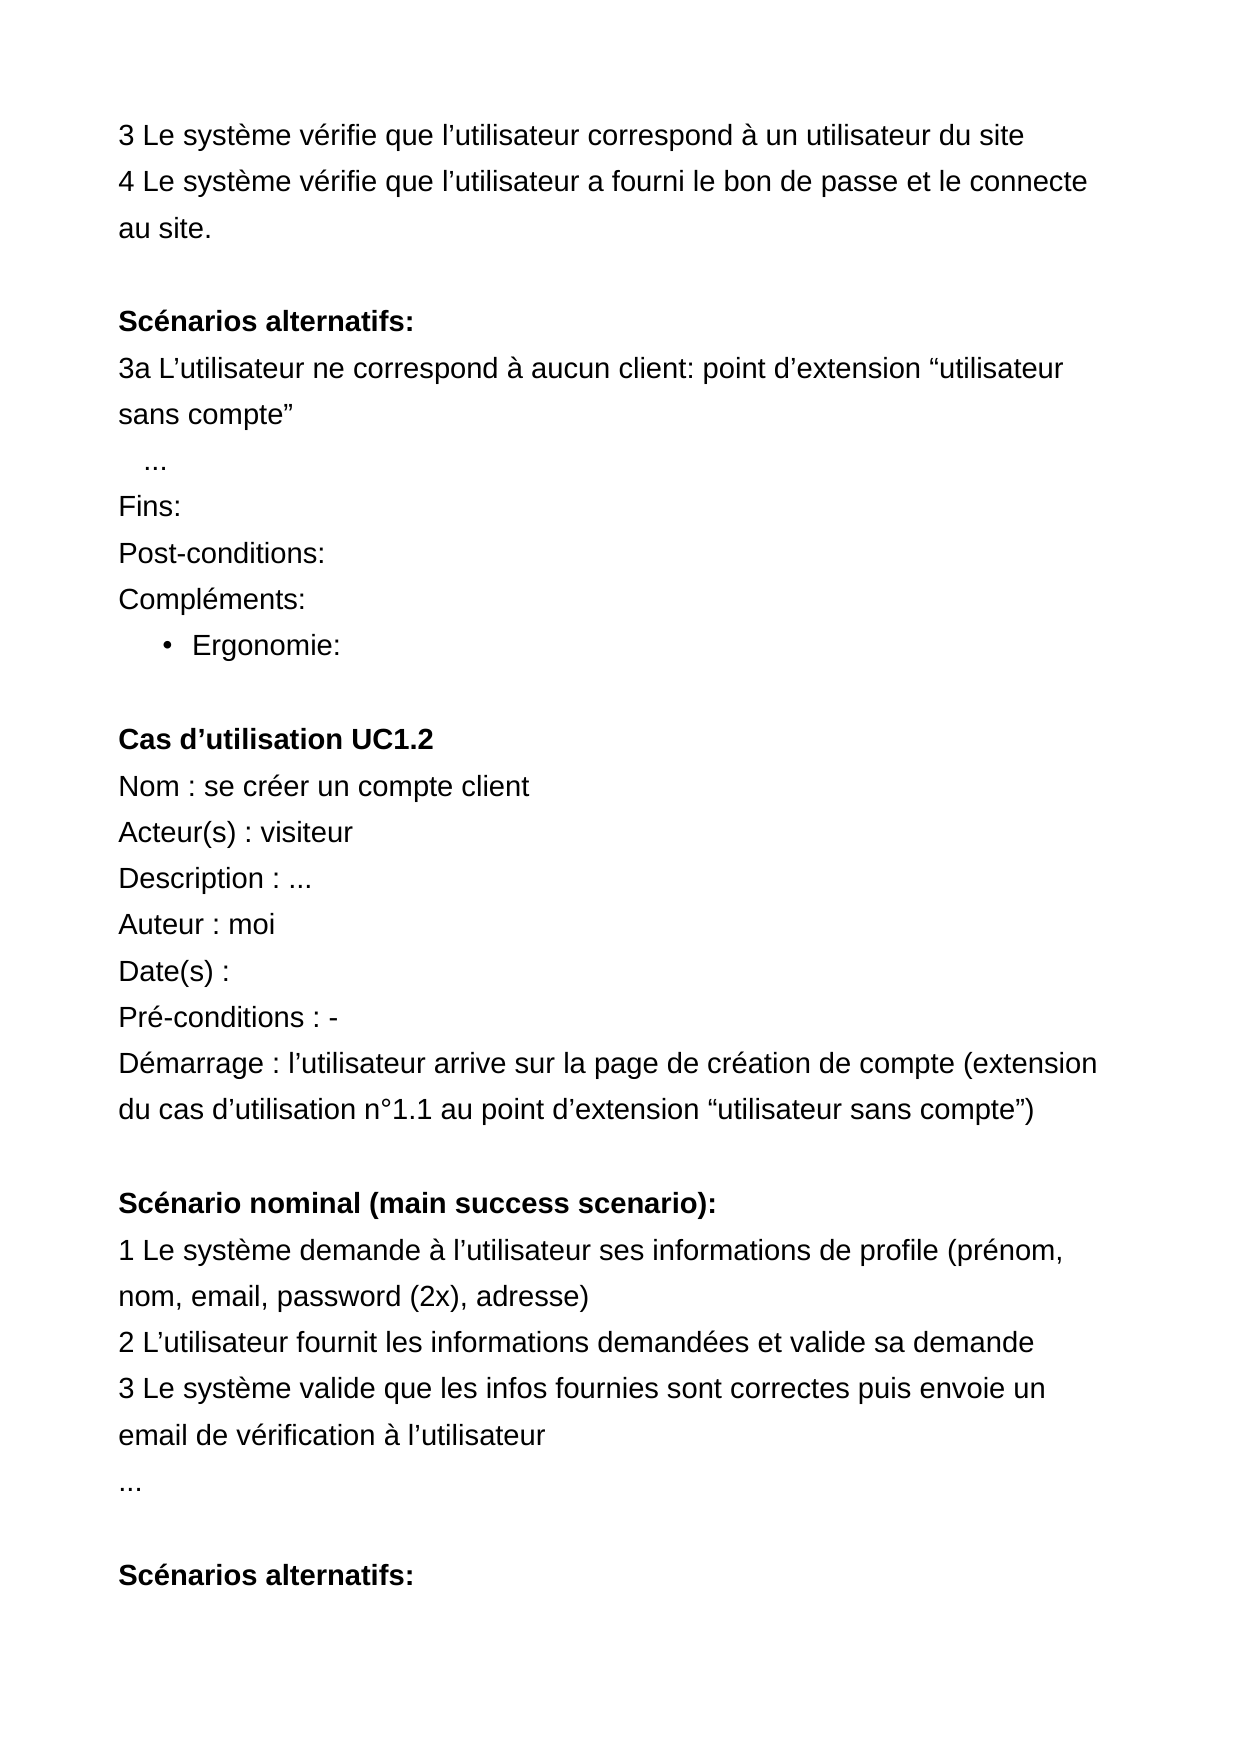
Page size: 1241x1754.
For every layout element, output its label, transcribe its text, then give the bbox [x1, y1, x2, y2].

text Pré-conditions : - [118, 1000, 1122, 1033]
text Compléments: [118, 582, 1122, 616]
text ... [118, 443, 1122, 477]
text Acteur(s) : visiteur [118, 815, 1122, 848]
text Post-conditions: [118, 536, 1122, 569]
text Auteur : moi [118, 907, 1122, 941]
text Scénarios alternatifs: [118, 304, 1122, 338]
text Fins: [118, 489, 1122, 523]
text 4 Le système vérifie que l’utilisateur a fourni le bon de passe et le connecte au site. [118, 164, 1122, 244]
text Scénarios alternatifs: [118, 1558, 1122, 1591]
text 2 L’utilisateur fournit les informations demandées et valide sa demande [118, 1325, 1122, 1358]
text Description : ... [118, 861, 1122, 895]
list Ergonomie: [162, 628, 1122, 662]
text Scénario nominal (main success scenario): [118, 1186, 1122, 1220]
text 3 Le système valide que les infos fournies sont correctes puis envoie un email de vérification à l’utilisateur [118, 1371, 1122, 1451]
text Démarrage : l’utilisateur arrive sur la page de création de compte (extension du cas d’utilisation n°1.1 au point d’extension “utilisateur sans compte”) [118, 1046, 1122, 1126]
text Date(s) : [118, 954, 1122, 987]
text ... [118, 1464, 1122, 1497]
text Nom : se créer un compte client [118, 769, 1122, 802]
text 1 Le système demande à l’utilisateur ses informations de profile (prénom, nom, email, password (2x), adresse) [118, 1232, 1122, 1312]
text 3 Le système vérifie que l’utilisateur correspond à un utilisateur du site [118, 118, 1122, 152]
text 3a L’utilisateur ne correspond à aucun client: point d’extension “utilisateur sans compte” [118, 351, 1122, 431]
text Cas d’utilisation UC1.2 [118, 722, 1122, 756]
